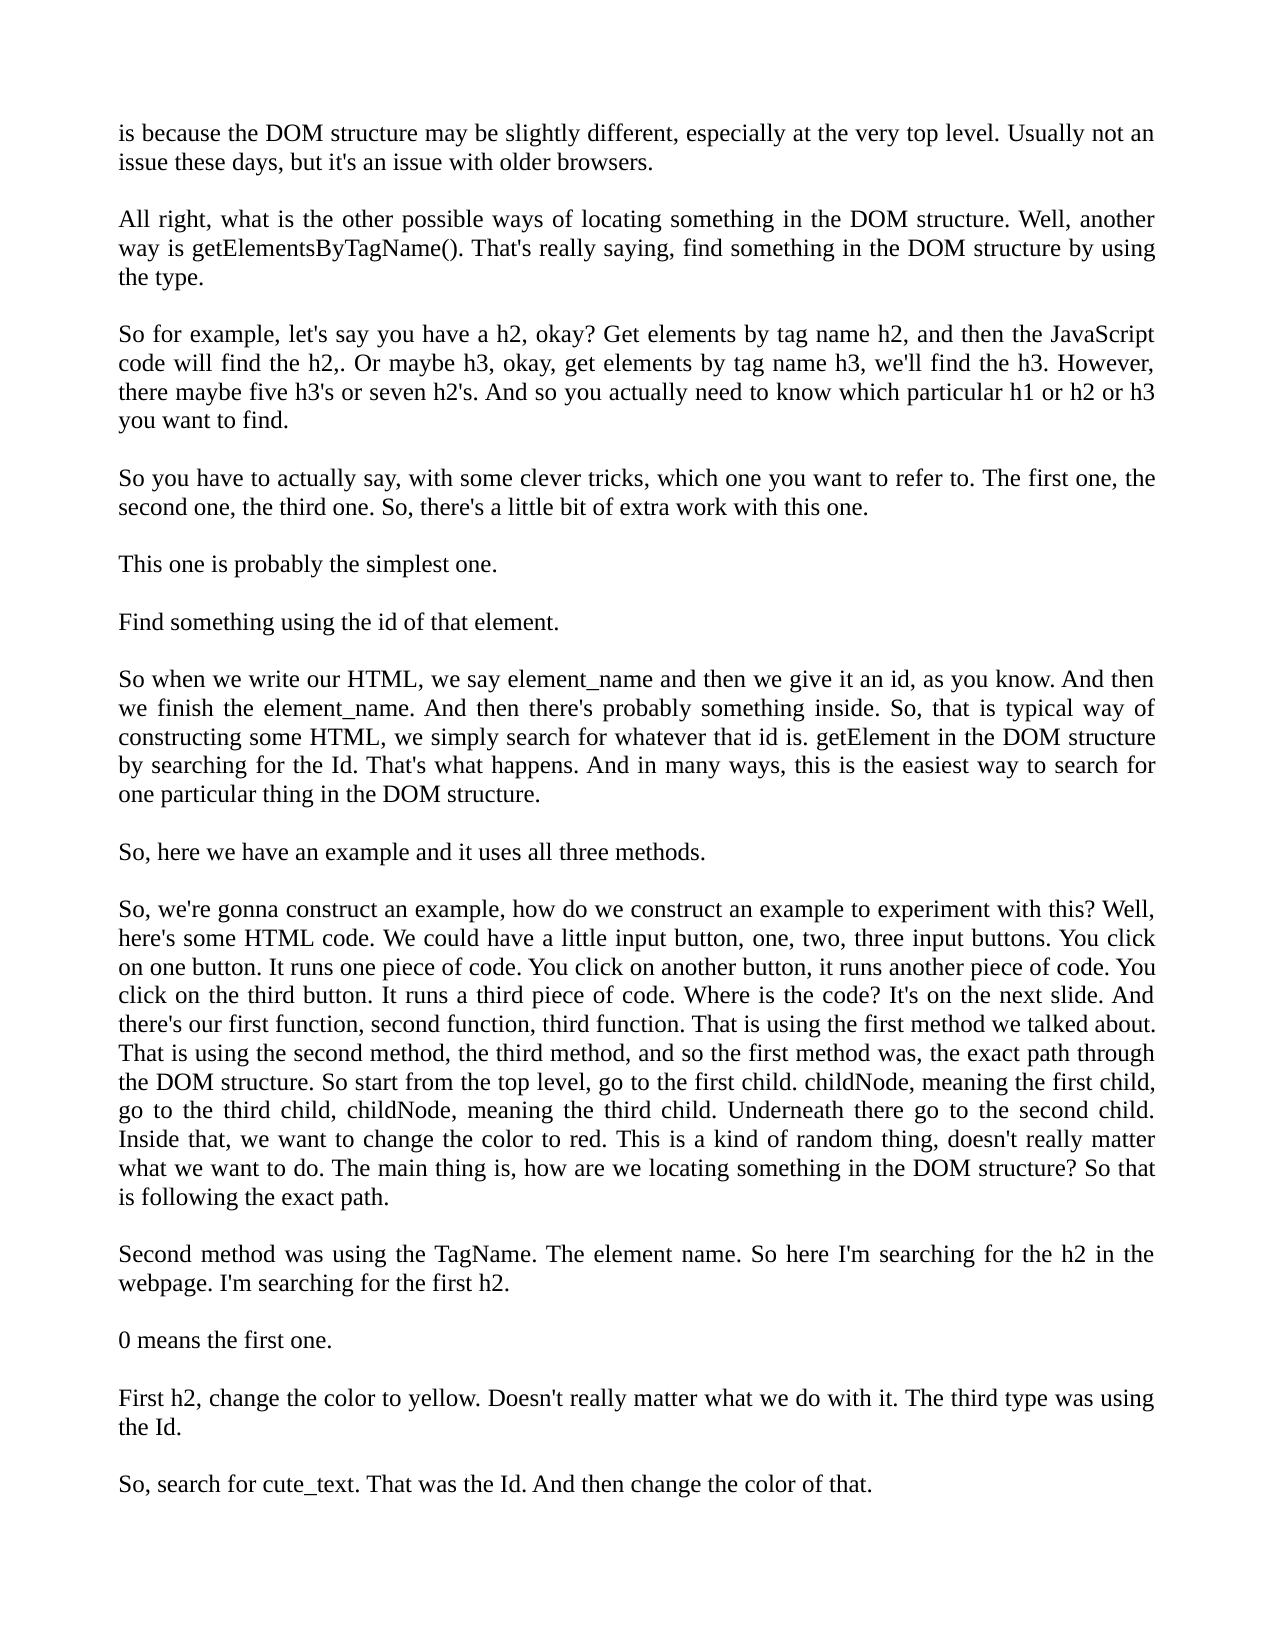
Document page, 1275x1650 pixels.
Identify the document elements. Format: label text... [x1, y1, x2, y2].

text This one is probably the simplest one. [118, 549, 1157, 578]
text So for example, let's say you have a h2, okay? Get elements by tag name h2, and then the JavaScript code will find the h2,. Or maybe h3, okay, get elements by tag name h3, we'll find the h3. However, there maybe five h3's or seven h2's. And so you actually need to know which particular h1 or h2 or h3 you want to find. [118, 319, 1157, 434]
text Find something using the id of that element. [118, 607, 1157, 636]
text So, here we have an example and it uses all three methods. [118, 837, 1157, 866]
text So, search for cute_text. That was the Id. And then change the color of that. [118, 1469, 1157, 1498]
text So you have to actually say, with some clever tricks, which one you want to refer to. The first one, the second one, the third one. So, there's a little bit of extra work with this one. [118, 463, 1157, 521]
text First h2, change the color to yellow. Doesn't really matter what we do with it. The third type was using the Id. [118, 1383, 1157, 1441]
text So, we're gonna construct an example, how do we construct an example to experiment with this? Well, here's some HTML code. We could have a little input button, one, two, three input buttons. You click on one button. It runs one piece of code. You click on another button, it runs another piece of code. You click on the third button. It runs a third piece of code. Where is the code? It's on the next slide. And there's our first function, second function, third function. That is using the first method we talked about. That is using the second method, the third method, and so the first method was, the exact path through the DOM structure. So start from the top level, go to the first child. childNode, meaning the first child, go to the third child, childNode, meaning the third child. Underneath there go to the second child. Inside that, we want to change the color to red. This is a kind of random thing, doesn't really matter what we want to do. The main thing is, how are we locating something in the DOM structure? So that is following the exact path. [118, 894, 1157, 1211]
text is because the DOM structure may be slightly different, especially at the very top level. Usually not an issue these days, but it's an issue with older browsers. [118, 118, 1157, 176]
text Second method was using the TagName. The element name. So here I'm searching for the h2 in the webpage. I'm searching for the first h2. [118, 1239, 1157, 1297]
text All right, what is the other possible ways of locating something in the DOM structure. Well, another way is getElementsByTagName(). That's really saying, find something in the DOM structure by using the type. [118, 204, 1157, 291]
text So when we write our HTML, we say element_name and then we give it an id, as you know. And then we finish the element_name. And then there's probably something inside. So, that is typical way of constructing some HTML, we simply search for whatever that id is. getElement in the DOM structure by searching for the Id. That's what happens. And in many ways, this is the easiest way to search for one particular thing in the DOM structure. [118, 664, 1157, 808]
text 0 means the first one. [118, 1326, 1157, 1354]
